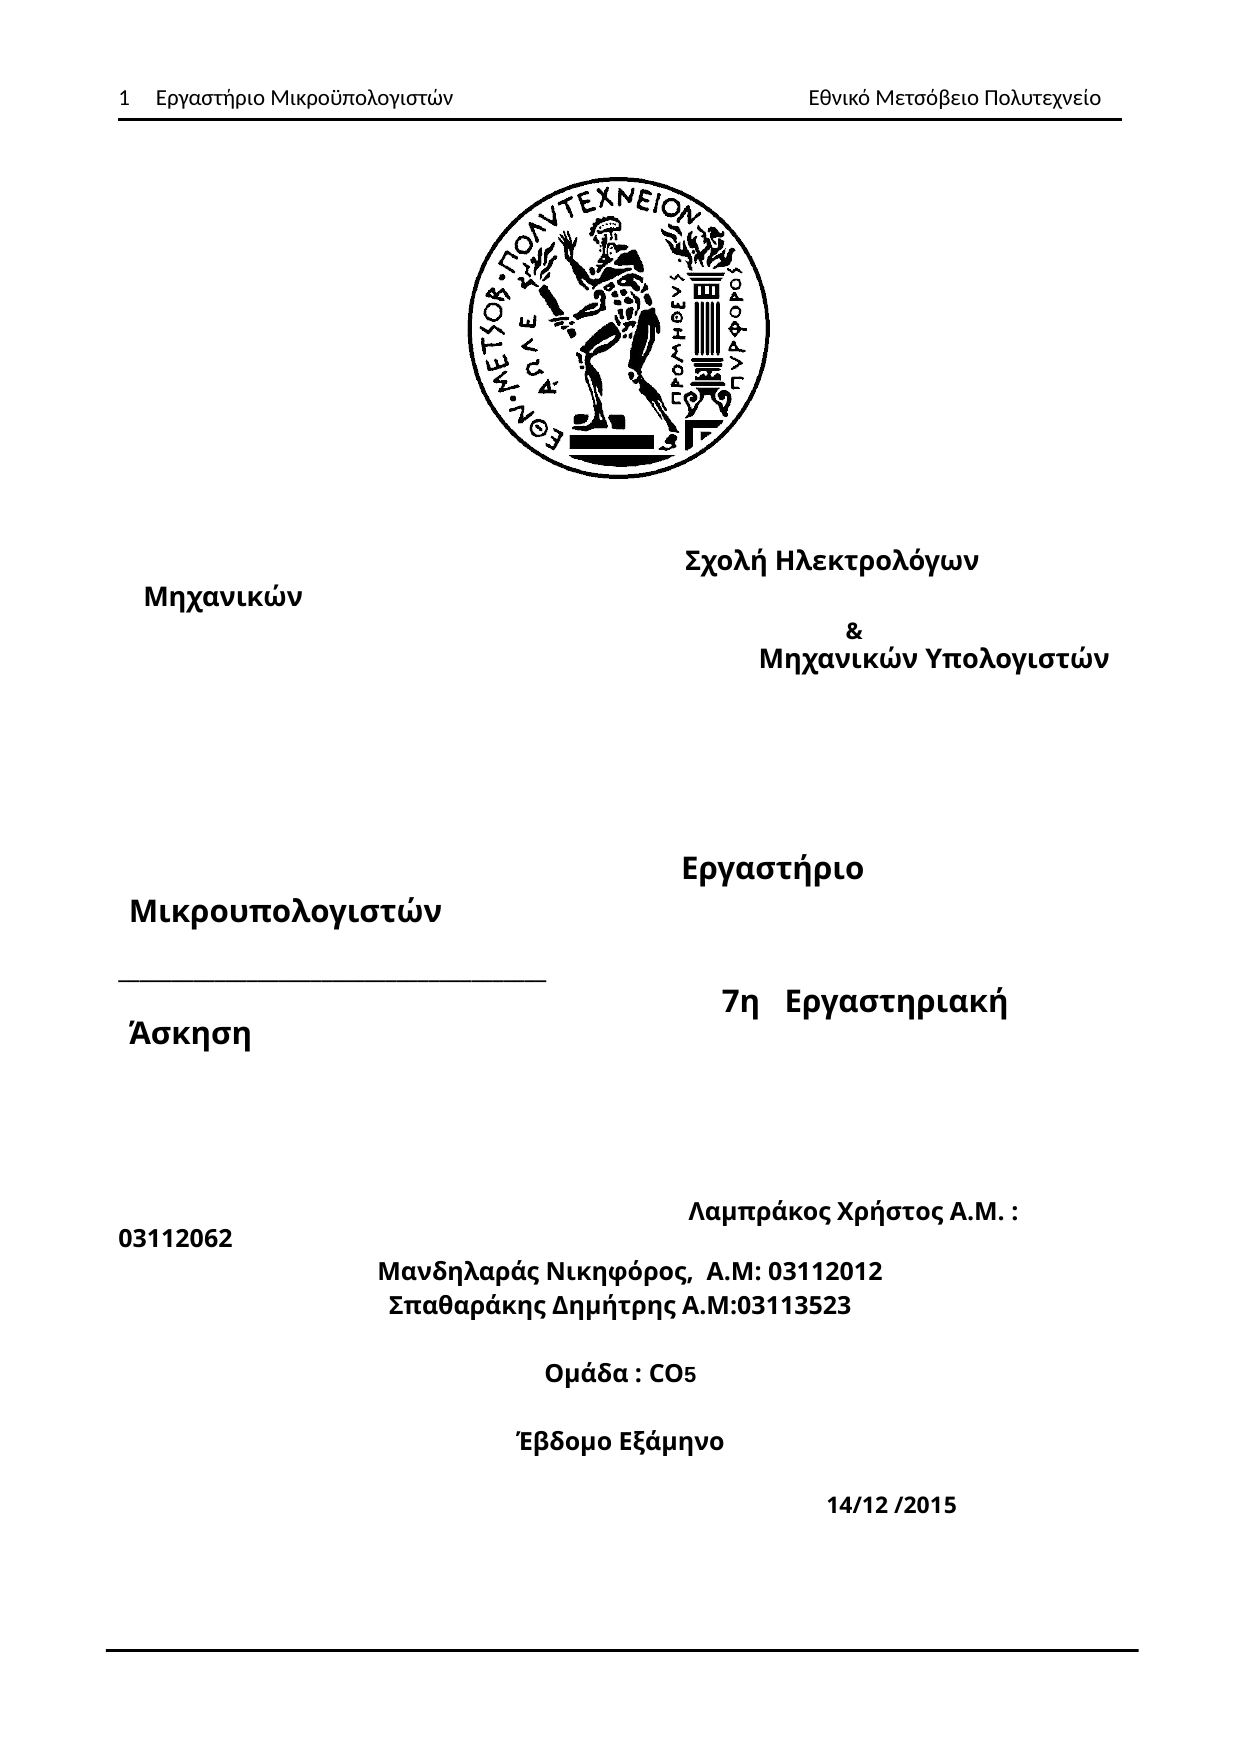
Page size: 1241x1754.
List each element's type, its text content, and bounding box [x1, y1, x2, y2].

text Έβδομο Εξάμηνο [118, 1423, 1122, 1458]
text 14/12 /2015 [118, 1489, 1122, 1520]
text ________________________________________ [118, 931, 1122, 986]
text Εργαστήριο Μικρουπολογιστών [128, 846, 1122, 931]
picture [464, 173, 776, 482]
text Ομάδα : CO5 [118, 1355, 1122, 1389]
text & [143, 614, 1122, 645]
text 7η Εργαστηριακή Άσκηση [128, 986, 1122, 1053]
text Σχολή Ηλεκτρολόγων Μηχανικών [143, 541, 1122, 614]
text Λαμπράκος Χρήστος Α.Μ. : 03112062 [118, 1199, 1122, 1253]
text Μηχανικών Υπολογιστών [118, 645, 1122, 674]
text Σπαθαράκης Δημήτρης Α.Μ:03113523 [118, 1287, 1122, 1355]
text Μανδηλαράς Νικηφόρος, Α.Μ: 03112012 [118, 1253, 1122, 1287]
